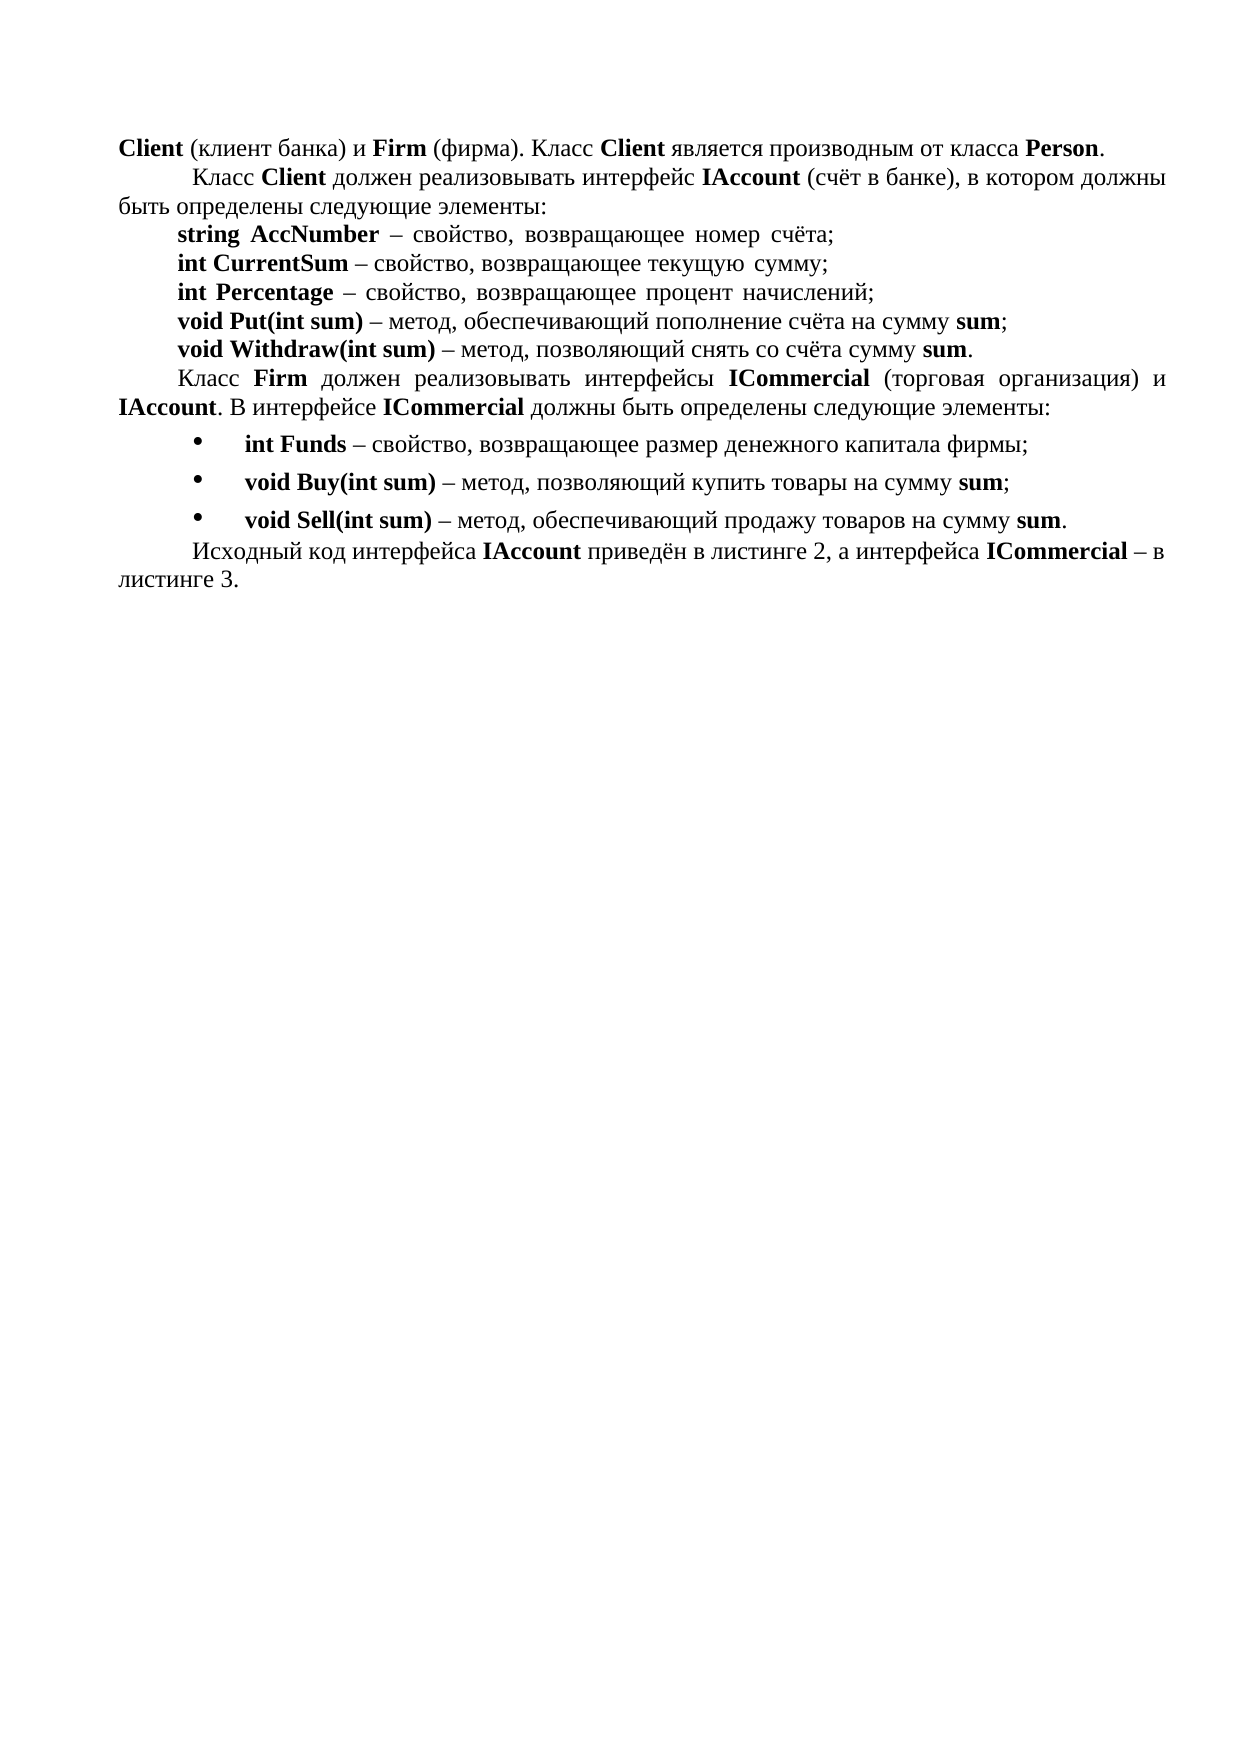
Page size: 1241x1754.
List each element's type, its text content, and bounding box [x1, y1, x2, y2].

text Исходный код интерфейса IAccount приведён в листинге 2, а интерфейса ICommercial – в листинге 3. [118, 536, 1167, 593]
text Client (клиент банка) и Firm (фирма). Класс Client является производным от класса Person. [118, 133, 1167, 162]
text int CurrentSum – свойство, возвращающее текущую сумму; [118, 248, 1167, 277]
list void Sell(int sum) – метод, обеспечивающий продажу товаров на сумму sum. [118, 497, 1167, 536]
text void Put(int sum) – метод, обеспечивающий пополнение счёта на сумму sum; [118, 306, 1167, 334]
list int Funds – свойство, возвращающее размер денежного капитала фирмы; [118, 421, 1167, 459]
list void Buy(int sum) – метод, позволяющий купить товары на сумму sum; [118, 459, 1167, 497]
text Класс Firm должен реализовывать интерфейсы ICommercial (торговая организация) и IAccount. В интерфейсе ICommercial должны быть определены следующие элементы: [118, 363, 1167, 421]
text string AccNumber – свойство, возвращающее номер счёта; [118, 219, 1167, 248]
text void Withdraw(int sum) – метод, позволяющий снять со счёта сумму sum. [177, 334, 1167, 363]
text int Percentage – свойство, возвращающее процент начислений; [118, 277, 1167, 306]
text Класс Client должен реализовывать интерфейс IAccount (счёт в банке), в котором должны быть определены следующие элементы: [118, 162, 1167, 219]
